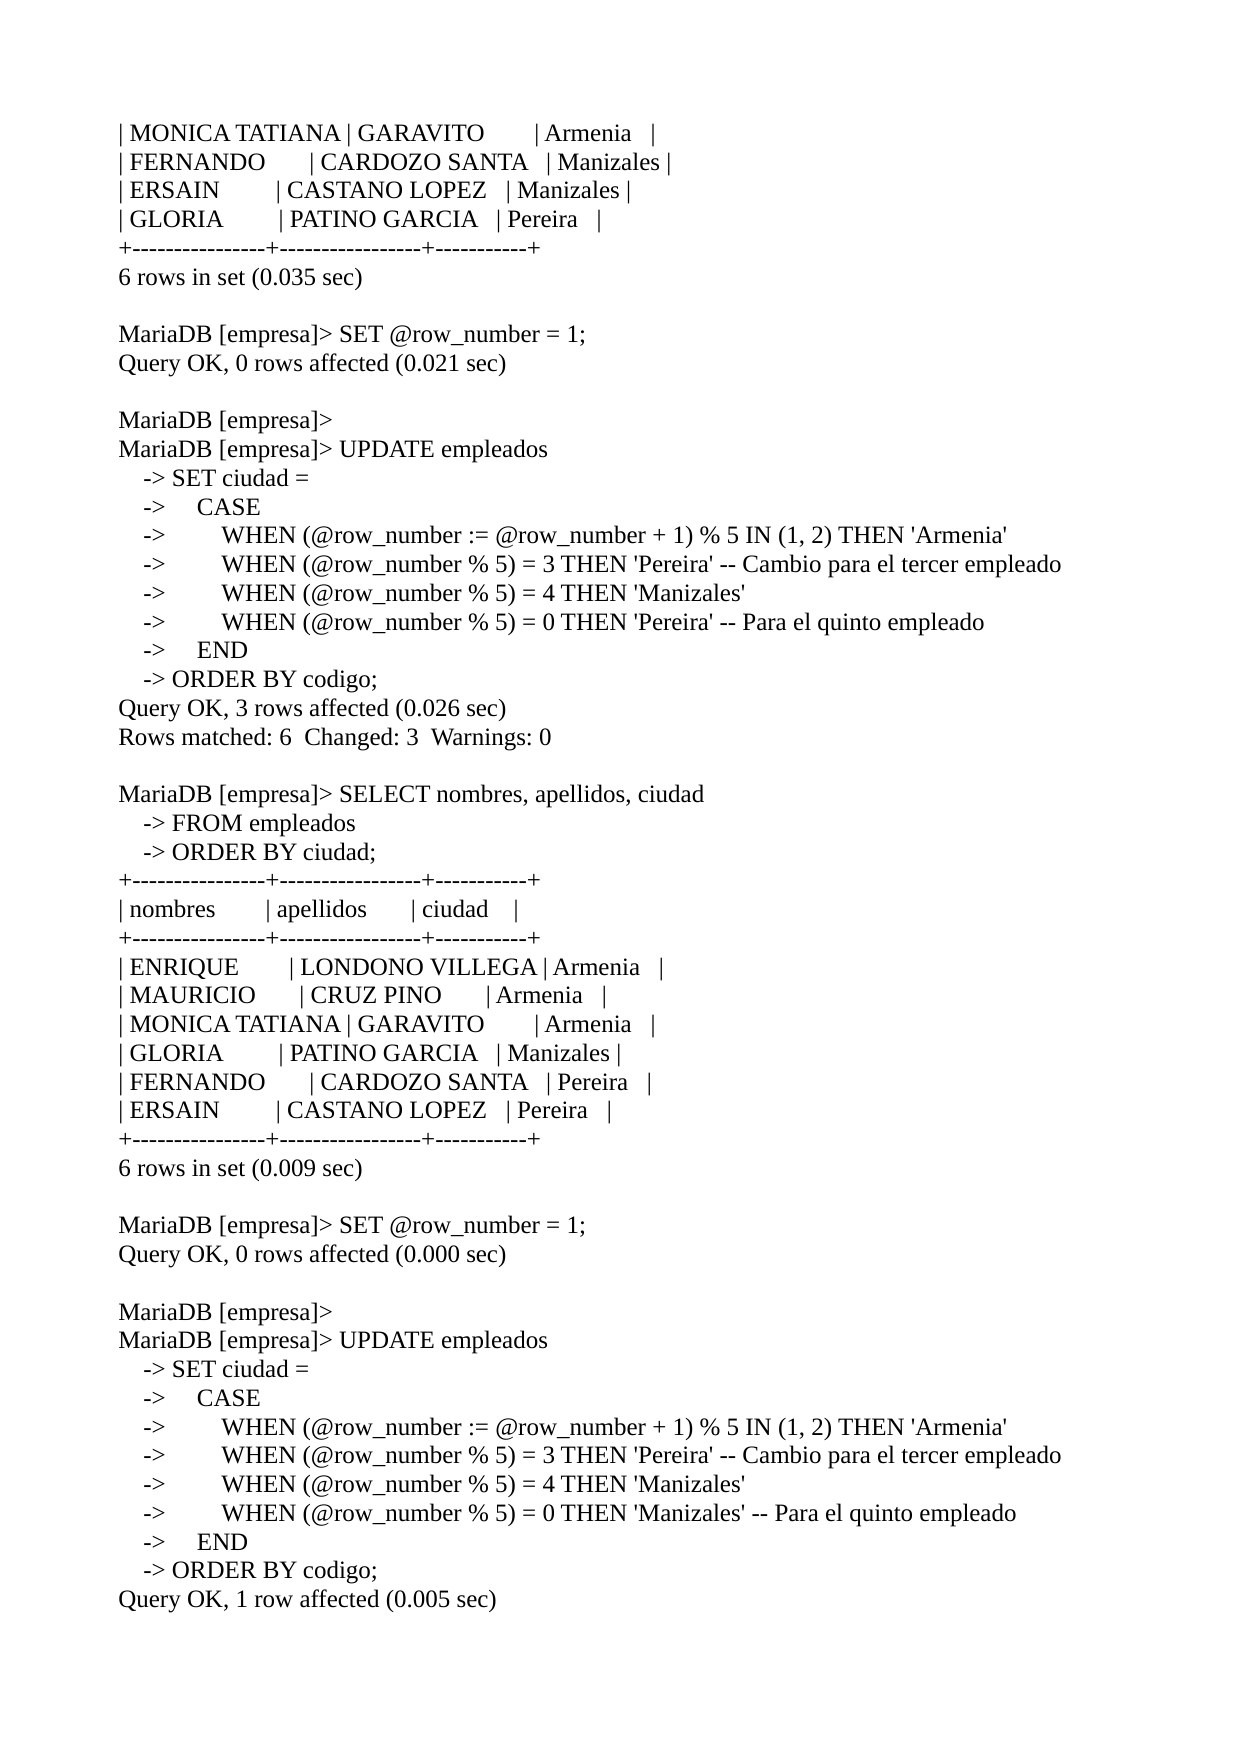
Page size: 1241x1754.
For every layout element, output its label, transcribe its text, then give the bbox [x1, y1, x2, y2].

text MariaDB [empresa]> SET @row_number = 1; [118, 319, 1122, 348]
text 6 rows in set (0.035 sec) [118, 262, 1122, 291]
text | GLORIA | PATINO GARCIA | Manizales | [118, 1038, 1122, 1067]
text -> ORDER BY codigo; [118, 1556, 1122, 1584]
text | MONICA TATIANA | GARAVITO | Armenia | [118, 1009, 1122, 1038]
text MariaDB [empresa]> UPDATE empleados [118, 434, 1122, 463]
text -> ORDER BY ciudad; [118, 837, 1122, 866]
text -> WHEN (@row_number % 5) = 3 THEN 'Pereira' -- Cambio para el tercer empleado [118, 1441, 1122, 1469]
text Query OK, 0 rows affected (0.021 sec) [118, 348, 1122, 377]
text -> CASE [118, 1383, 1122, 1412]
text Query OK, 1 row affected (0.005 sec) [118, 1584, 1122, 1613]
text +----------------+-----------------+-----------+ [118, 866, 1122, 894]
text +----------------+-----------------+-----------+ [118, 233, 1122, 262]
text Rows matched: 6 Changed: 3 Warnings: 0 [118, 722, 1122, 751]
text | MONICA TATIANA | GARAVITO | Armenia | [118, 118, 1122, 147]
text | nombres | apellidos | ciudad | [118, 894, 1122, 923]
text -> SET ciudad = [118, 1354, 1122, 1383]
text -> ORDER BY codigo; [118, 664, 1122, 693]
text Query OK, 3 rows affected (0.026 sec) [118, 693, 1122, 722]
text -> WHEN (@row_number % 5) = 4 THEN 'Manizales' [118, 1469, 1122, 1498]
text -> FROM empleados [118, 808, 1122, 837]
text | MAURICIO | CRUZ PINO | Armenia | [118, 981, 1122, 1009]
text 6 rows in set (0.009 sec) [118, 1153, 1122, 1182]
text +----------------+-----------------+-----------+ [118, 1124, 1122, 1153]
text | GLORIA | PATINO GARCIA | Pereira | [118, 204, 1122, 233]
text MariaDB [empresa]> SET @row_number = 1; [118, 1211, 1122, 1239]
text | FERNANDO | CARDOZO SANTA | Pereira | [118, 1067, 1122, 1096]
text -> WHEN (@row_number := @row_number + 1) % 5 IN (1, 2) THEN 'Armenia' [118, 521, 1122, 549]
text | FERNANDO | CARDOZO SANTA | Manizales | [118, 147, 1122, 176]
text MariaDB [empresa]> SELECT nombres, apellidos, ciudad [118, 779, 1122, 808]
text Query OK, 0 rows affected (0.000 sec) [118, 1239, 1122, 1268]
text | ERSAIN | CASTANO LOPEZ | Pereira | [118, 1096, 1122, 1124]
text -> SET ciudad = [118, 463, 1122, 492]
text -> END [118, 636, 1122, 664]
text -> WHEN (@row_number % 5) = 0 THEN 'Manizales' -- Para el quinto empleado [118, 1498, 1122, 1527]
text -> CASE [118, 492, 1122, 521]
text -> END [118, 1527, 1122, 1556]
text -> WHEN (@row_number % 5) = 3 THEN 'Pereira' -- Cambio para el tercer empleado [118, 549, 1122, 578]
text | ERSAIN | CASTANO LOPEZ | Manizales | [118, 176, 1122, 204]
text -> WHEN (@row_number % 5) = 4 THEN 'Manizales' [118, 578, 1122, 607]
text -> WHEN (@row_number := @row_number + 1) % 5 IN (1, 2) THEN 'Armenia' [118, 1412, 1122, 1441]
text MariaDB [empresa]> [118, 1297, 1122, 1326]
text MariaDB [empresa]> [118, 406, 1122, 434]
text | ENRIQUE | LONDONO VILLEGA | Armenia | [118, 952, 1122, 981]
text +----------------+-----------------+-----------+ [118, 923, 1122, 952]
text -> WHEN (@row_number % 5) = 0 THEN 'Pereira' -- Para el quinto empleado [118, 607, 1122, 636]
text MariaDB [empresa]> UPDATE empleados [118, 1326, 1122, 1354]
